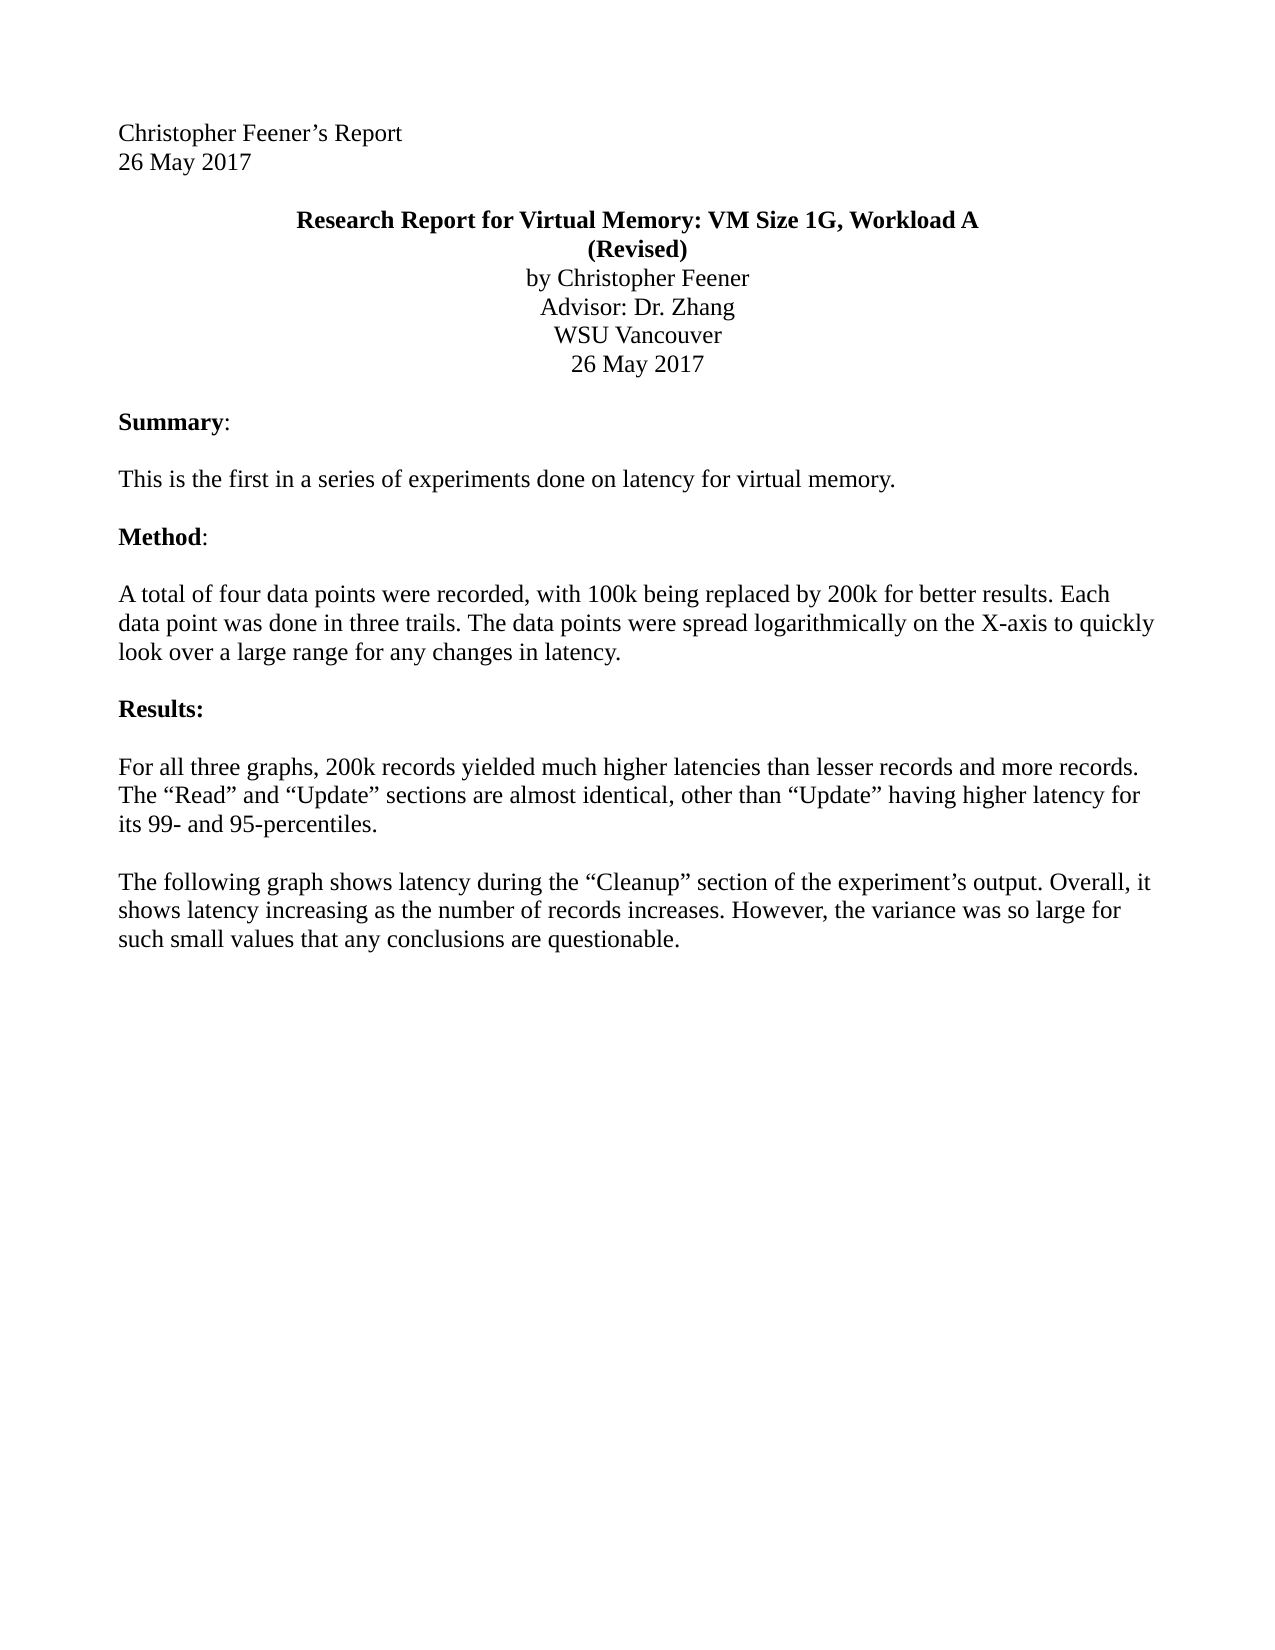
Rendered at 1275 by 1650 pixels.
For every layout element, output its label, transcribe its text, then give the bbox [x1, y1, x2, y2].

text WSU Vancouver [118, 321, 1157, 349]
text This is the first in a series of experiments done on latency for virtual memory. [118, 464, 1157, 493]
text For all three graphs, 200k records yielded much higher latencies than lesser records and more records. The “Read” and “Update” sections are almost identical, other than “Update” having higher latency for its 99- and 95-percentiles. [118, 752, 1157, 838]
text Research Report for Virtual Memory: VM Size 1G, Workload A [118, 206, 1157, 234]
text (Revised) [118, 234, 1157, 263]
text Summary: [118, 407, 1157, 436]
text Advisor: Dr. Zhang [118, 292, 1157, 321]
text Method: [118, 522, 1157, 551]
text The following graph shows latency during the “Cleanup” section of the experiment’s output. Overall, it shows latency increasing as the number of records increases. However, the variance was so large for such small values that any conclusions are questionable. [118, 867, 1157, 953]
text A total of four data points were recorded, with 100k being replaced by 200k for better results. Each data point was done in three trails. The data points were spread logarithmically on the X-axis to quickly look over a large range for any changes in latency. [118, 579, 1157, 666]
text Results: [118, 694, 1157, 723]
text 26 May 2017 [118, 349, 1157, 378]
text by Christopher Feener [118, 263, 1157, 292]
